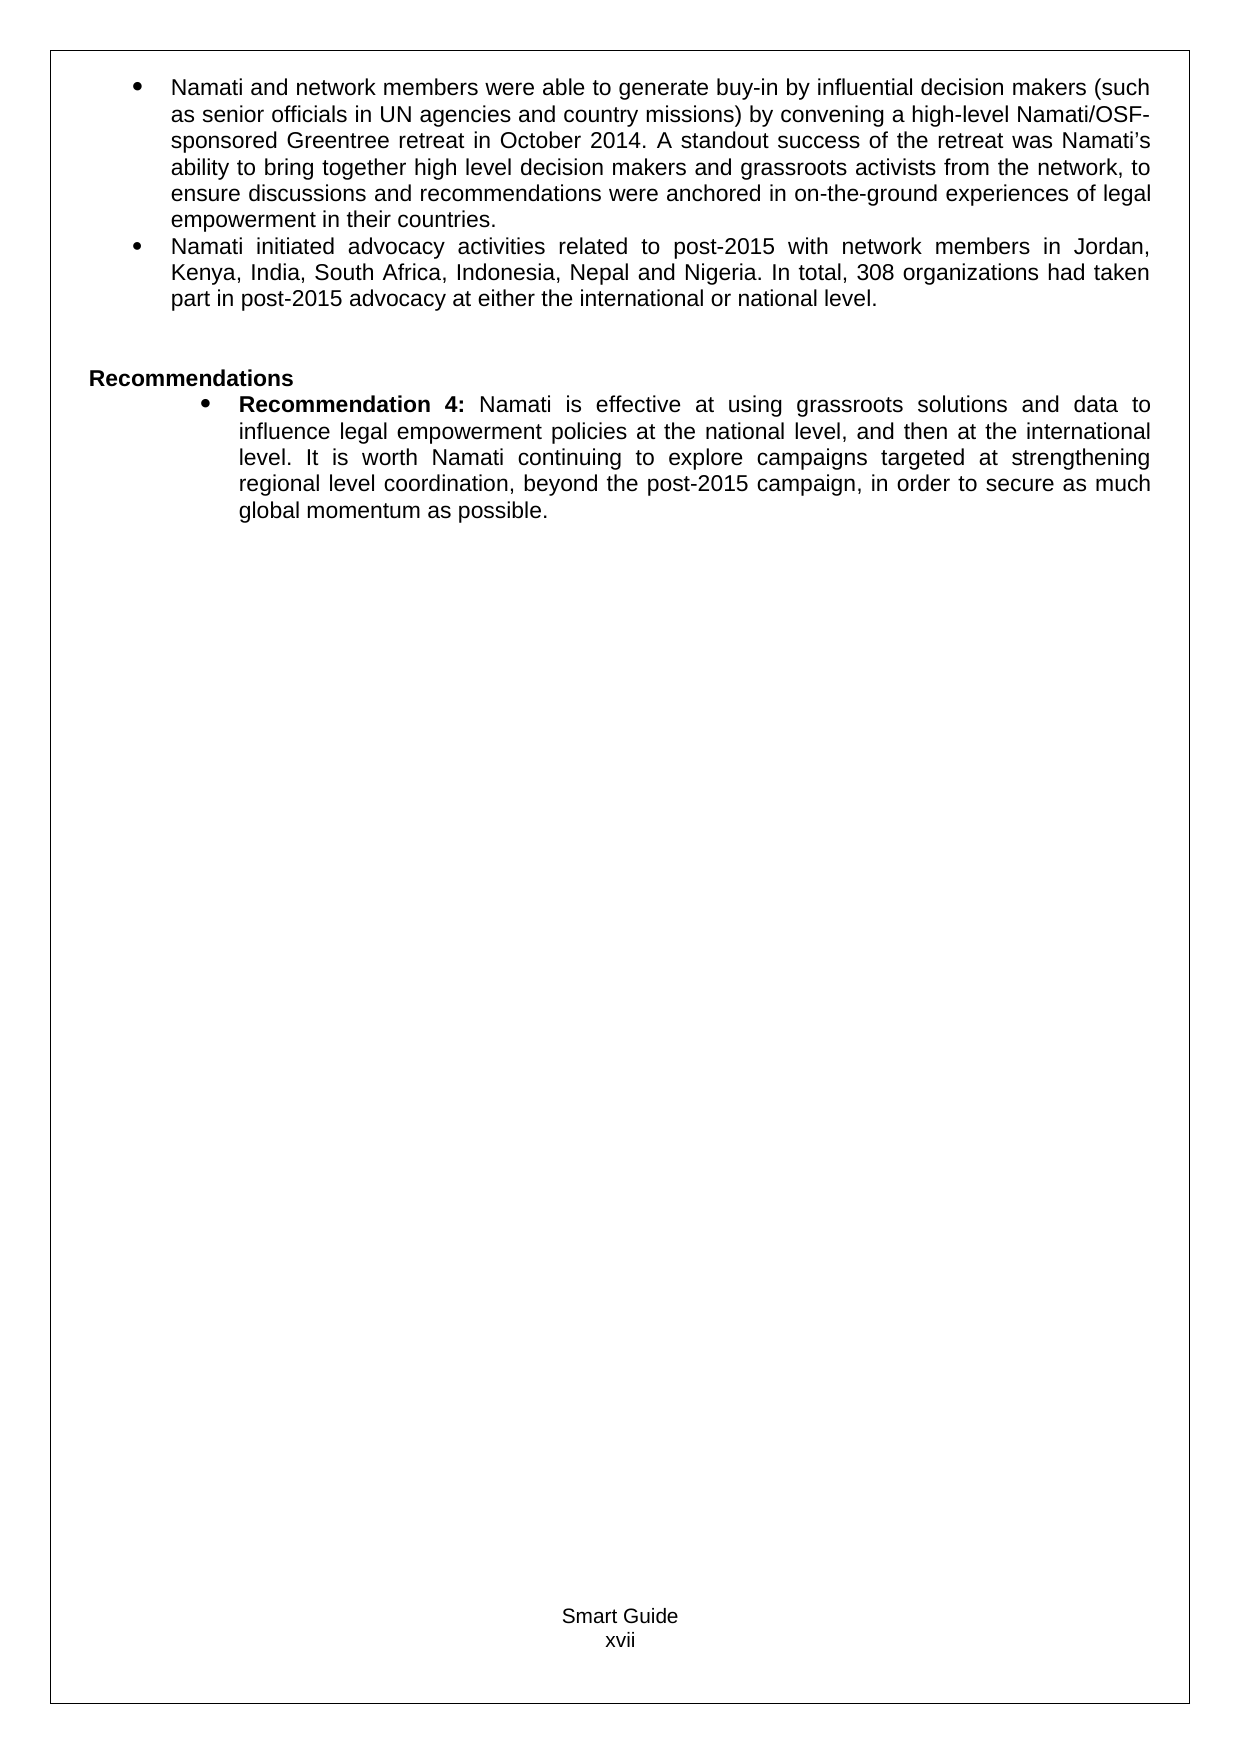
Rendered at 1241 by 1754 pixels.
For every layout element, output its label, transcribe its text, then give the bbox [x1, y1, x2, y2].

list Recommendation 4: Namati is effective at using grassroots solutions and data to influence legal empowerment policies at the national level, and then at the international level. It is worth Namati continuing to explore campaigns targeted at strengthening regional level coordination, beyond the post-2015 campaign, in order to secure as much global momentum as possible. [201, 391, 1152, 523]
list Namati initiated advocacy activities related to post-2015 with network members in Jordan, Kenya, India, South Africa, Indonesia, Nepal and Nigeria. In total, 308 organizations had taken part in post-2015 advocacy at either the international or national level. [133, 233, 1152, 312]
text Recommendations [89, 364, 1152, 391]
list Namati and network members were able to generate buy-in by influential decision makers (such as senior officials in UN agencies and country missions) by convening a high-level Namati/OSF-sponsored Greentree retreat in October 2014. A standout success of the retreat was Namati’s ability to bring together high level decision makers and grassroots activists from the network, to ensure discussions and recommendations were anchored in on-the-ground experiences of legal empowerment in their countries. [133, 74, 1152, 232]
